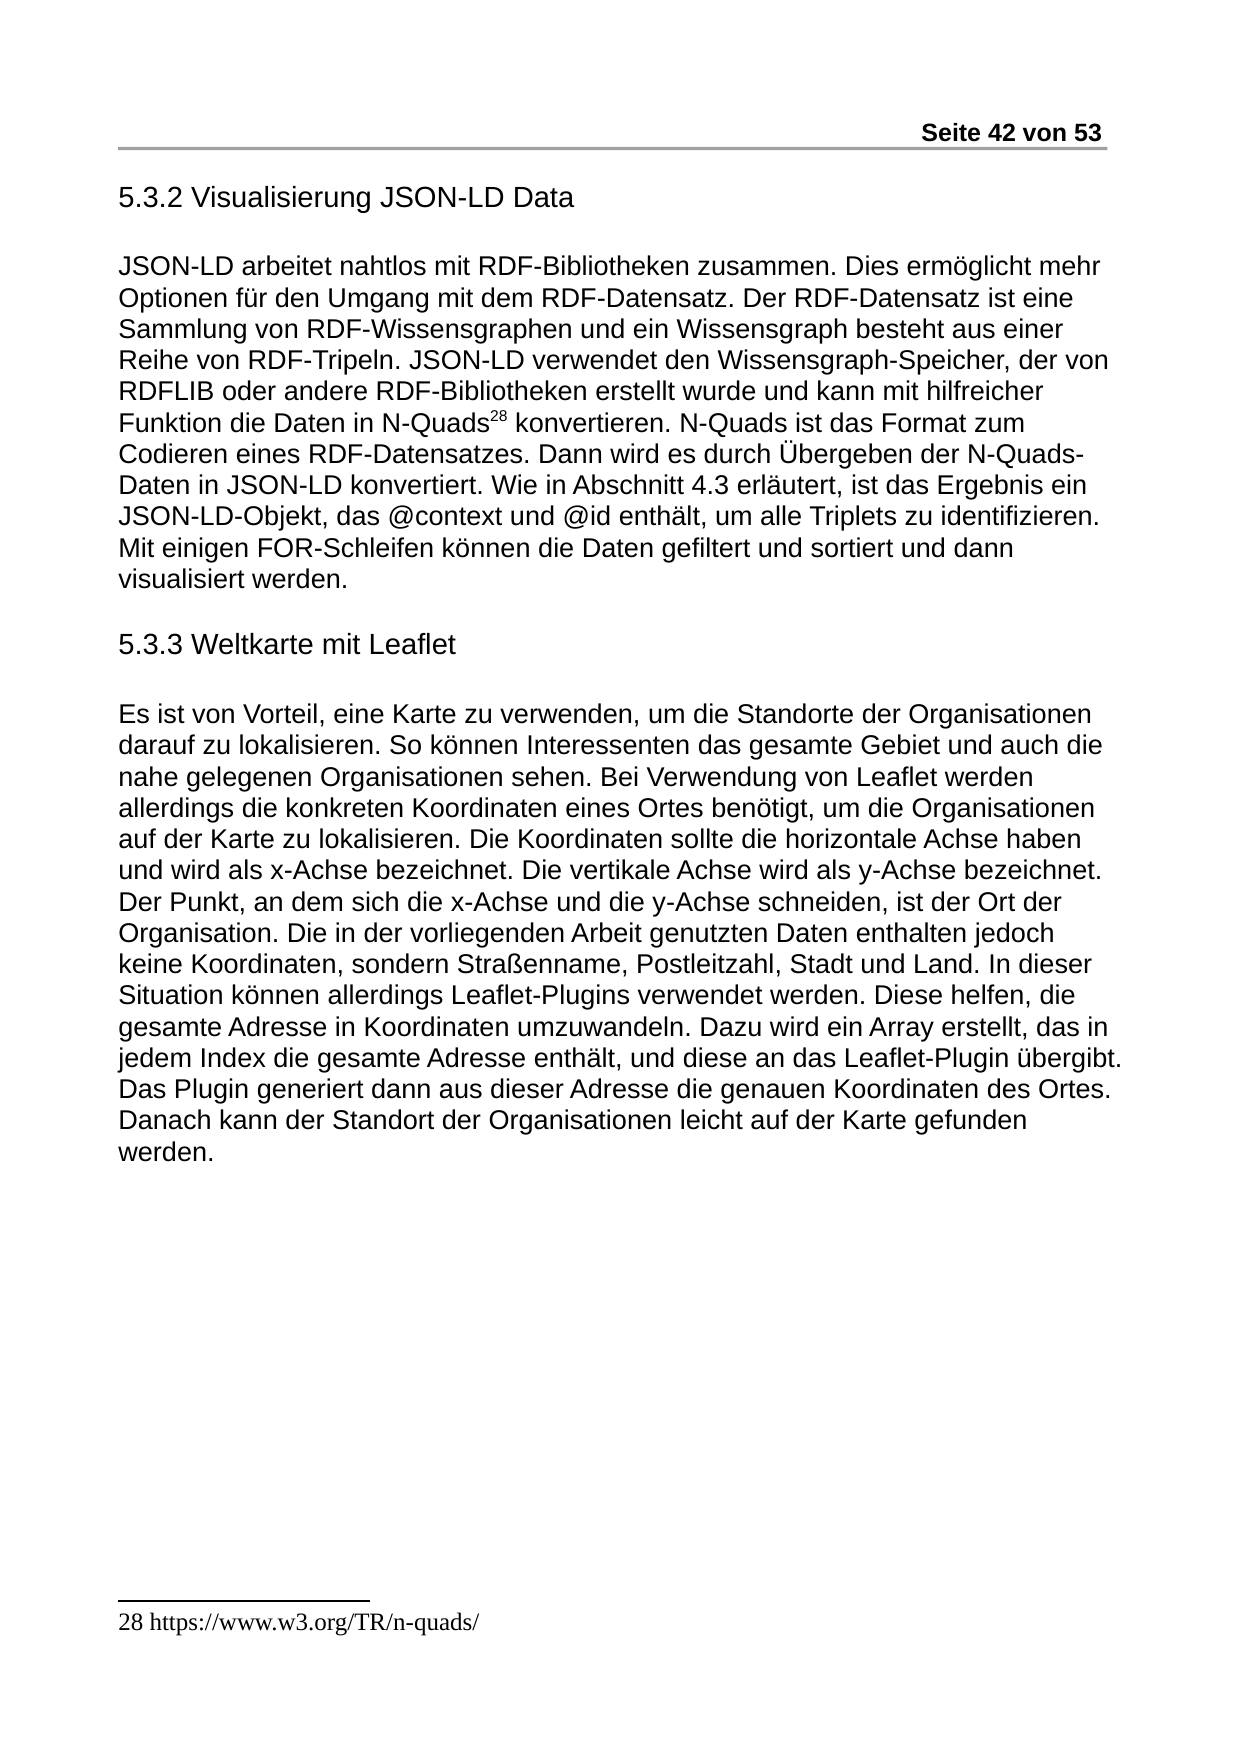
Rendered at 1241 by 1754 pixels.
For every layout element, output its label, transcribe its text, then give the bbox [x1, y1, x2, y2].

text JSON-LD arbeitet nahtlos mit RDF-Bibliotheken zusammen. Dies ermöglicht mehr Optionen für den Umgang mit dem RDF-Datensatz. Der RDF-Datensatz ist eine Sammlung von RDF-Wissensgraphen und ein Wissensgraph besteht aus einer Reihe von RDF-Tripeln. JSON-LD verwendet den Wissensgraph-Speicher, der von RDFLIB oder andere RDF-Bibliotheken erstellt wurde und kann mit hilfreicher Funktion die Daten in N-Quads konvertieren. N-Quads ist das Format zum Codieren eines RDF-Datensatzes. Dann wird es durch Übergeben der N-Quads-Daten in JSON-LD konvertiert. Wie in Abschnitt 4.3 erläutert, ist das Ergebnis ein JSON-LD-Objekt, das @context und @id enthält, um alle Triplets zu identifizieren. Mit einigen FOR-Schleifen können die Daten gefiltert und sortiert und dann visualisiert werden. [118, 250, 1123, 594]
subtitle 5.3.3 Weltkarte mit Leaflet [118, 627, 1123, 661]
text https://www.w3.org/TR/n-quads/ [118, 1607, 1123, 1636]
text Es ist von Vorteil, eine Karte zu verwenden, um die Standorte der Organisationen darauf zu lokalisieren. So können Interessenten das gesamte Gebiet und auch die nahe gelegenen Organisationen sehen. Bei Verwendung von Leaflet werden allerdings die konkreten Koordinaten eines Ortes benötigt, um die Organisationen auf der Karte zu lokalisieren. Die Koordinaten sollte die horizontale Achse haben und wird als x-Achse bezeichnet. Die vertikale Achse wird als y-Achse bezeichnet. Der Punkt, an dem sich die x-Achse und die y-Achse schneiden, ist der Ort der Organisation. Die in der vorliegenden Arbeit genutzten Daten enthalten jedoch keine Koordinaten, sondern Straßenname, Postleitzahl, Stadt und Land. In dieser Situation können allerdings Leaflet-Plugins verwendet werden. Diese helfen, die gesamte Adresse in Koordinaten umzuwandeln. Dazu wird ein Array erstellt, das in jedem Index die gesamte Adresse enthält, und diese an das Leaflet-Plugin übergibt. Das Plugin generiert dann aus dieser Adresse die genauen Koordinaten des Ortes. Danach kann der Standort der Organisationen leicht auf der Karte gefunden werden. [118, 698, 1123, 1167]
subtitle 5.3.2 Visualisierung JSON-LD Data [118, 180, 1123, 213]
